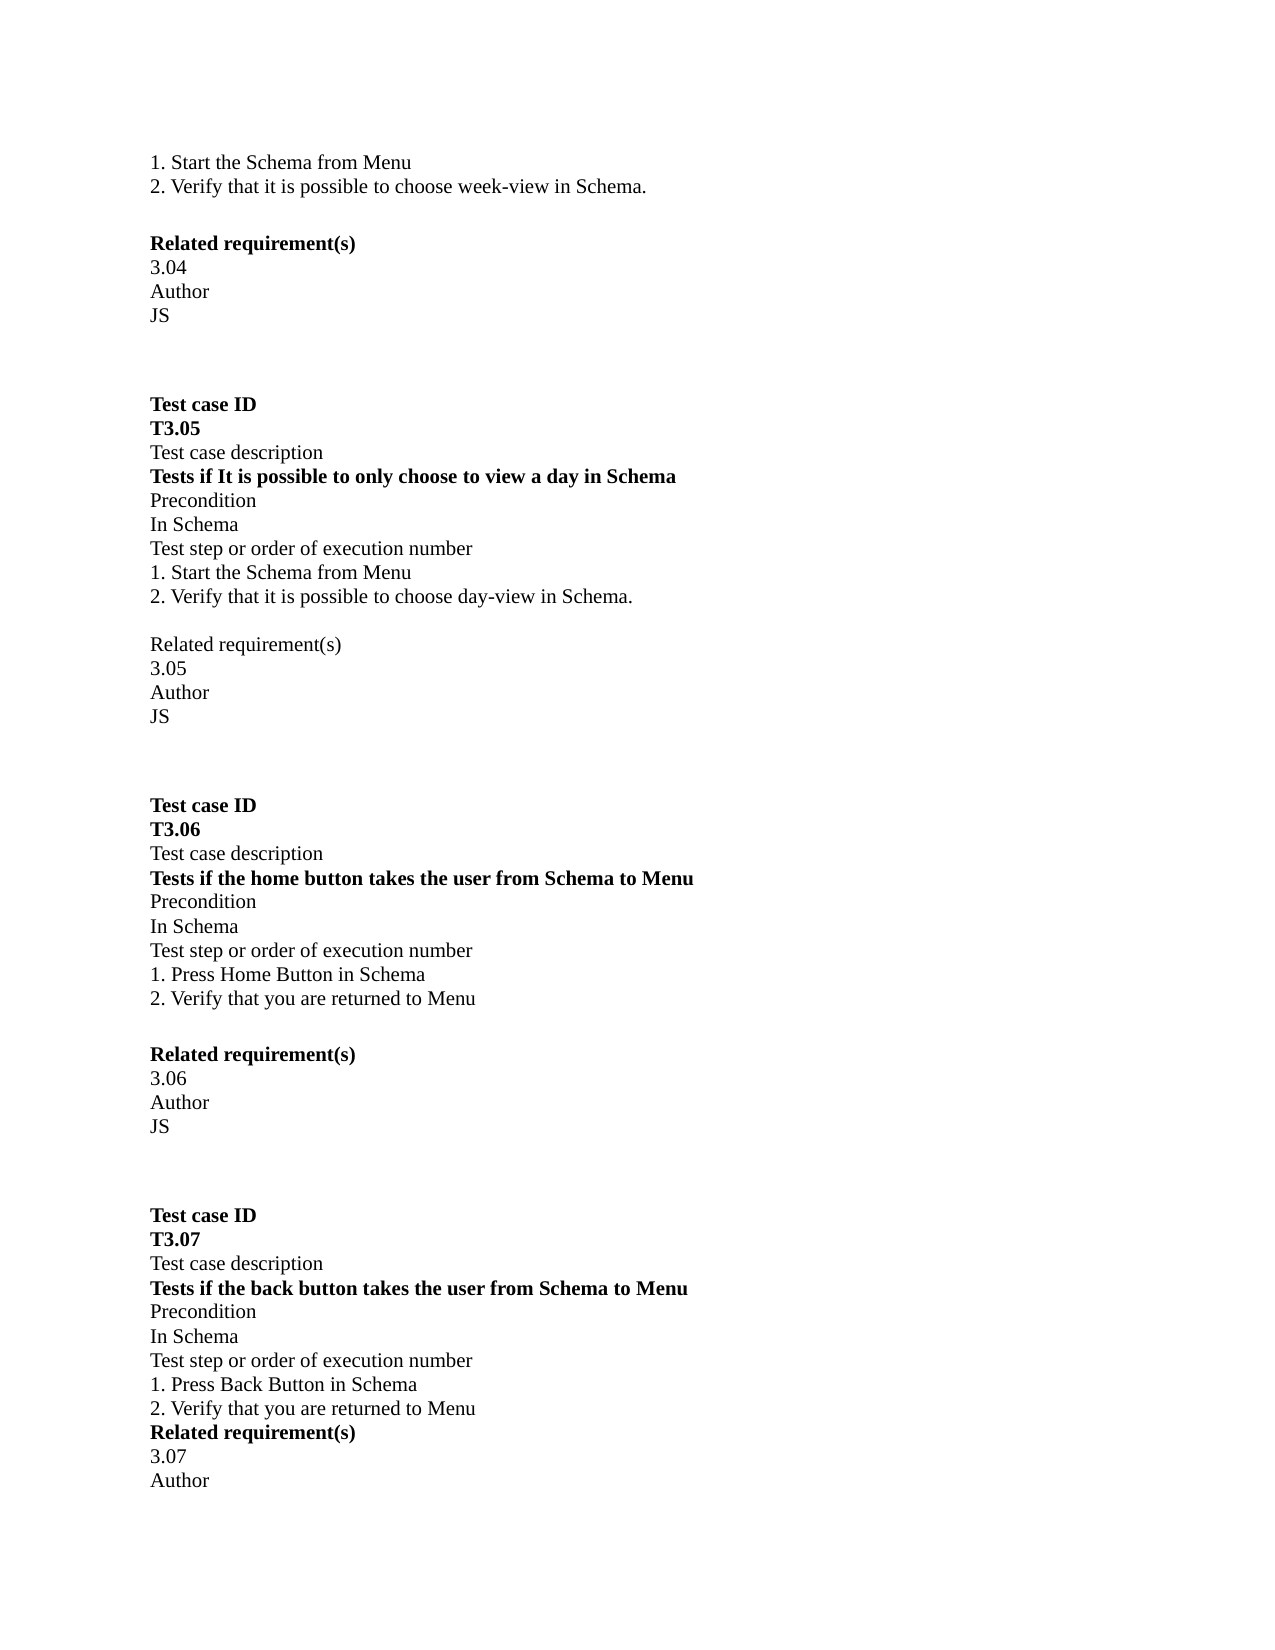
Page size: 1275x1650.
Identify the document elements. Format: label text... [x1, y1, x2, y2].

text Test case description [150, 440, 1125, 464]
text Author [150, 1468, 1125, 1492]
text T3.06 [150, 817, 1125, 841]
text Test step or order of execution number [150, 1348, 1125, 1372]
text Test case description [150, 1251, 1125, 1275]
text Author [150, 279, 1125, 303]
text Test step or order of execution number [150, 536, 1125, 560]
text Author [150, 1090, 1125, 1114]
text Test case description [150, 841, 1125, 865]
text In Schema [150, 512, 1125, 536]
text In Schema [150, 1323, 1125, 1348]
text Related requirement(s) [150, 632, 1125, 656]
text 1. Start the Schema from Menu 2. Verify that it is possible to choose day-view in Schema. [150, 560, 1125, 632]
text T3.07 [150, 1227, 1125, 1251]
text JS Test case ID [150, 1114, 1125, 1227]
text Tests if the back button takes the user from Schema to Menu [150, 1275, 1125, 1299]
text Tests if the home button takes the user from Schema to Menu [150, 865, 1125, 889]
text 1. Press Back Button in Schema 2. Verify that you are returned to Menu Related requirement(s) 3.07 [150, 1372, 1125, 1468]
text 1. Start the Schema from Menu 2. Verify that it is possible to choose week-view in Schema. Related requirement(s) 3.04 [150, 150, 1125, 279]
text Precondition [150, 488, 1125, 512]
text JS Test case ID [150, 303, 1125, 416]
text Test step or order of execution number [150, 938, 1125, 962]
text In Schema [150, 913, 1125, 938]
text T3.05 [150, 416, 1125, 440]
text 1. Press Home Button in Schema 2. Verify that you are returned to Menu Related requirement(s) 3.06 [150, 962, 1125, 1090]
text 3.05 [150, 656, 1125, 680]
text Author [150, 680, 1125, 704]
text JS Test case ID [150, 704, 1125, 817]
text Precondition [150, 1299, 1125, 1323]
text Precondition [150, 889, 1125, 913]
text Tests if It is possible to only choose to view a day in Schema [150, 464, 1125, 488]
